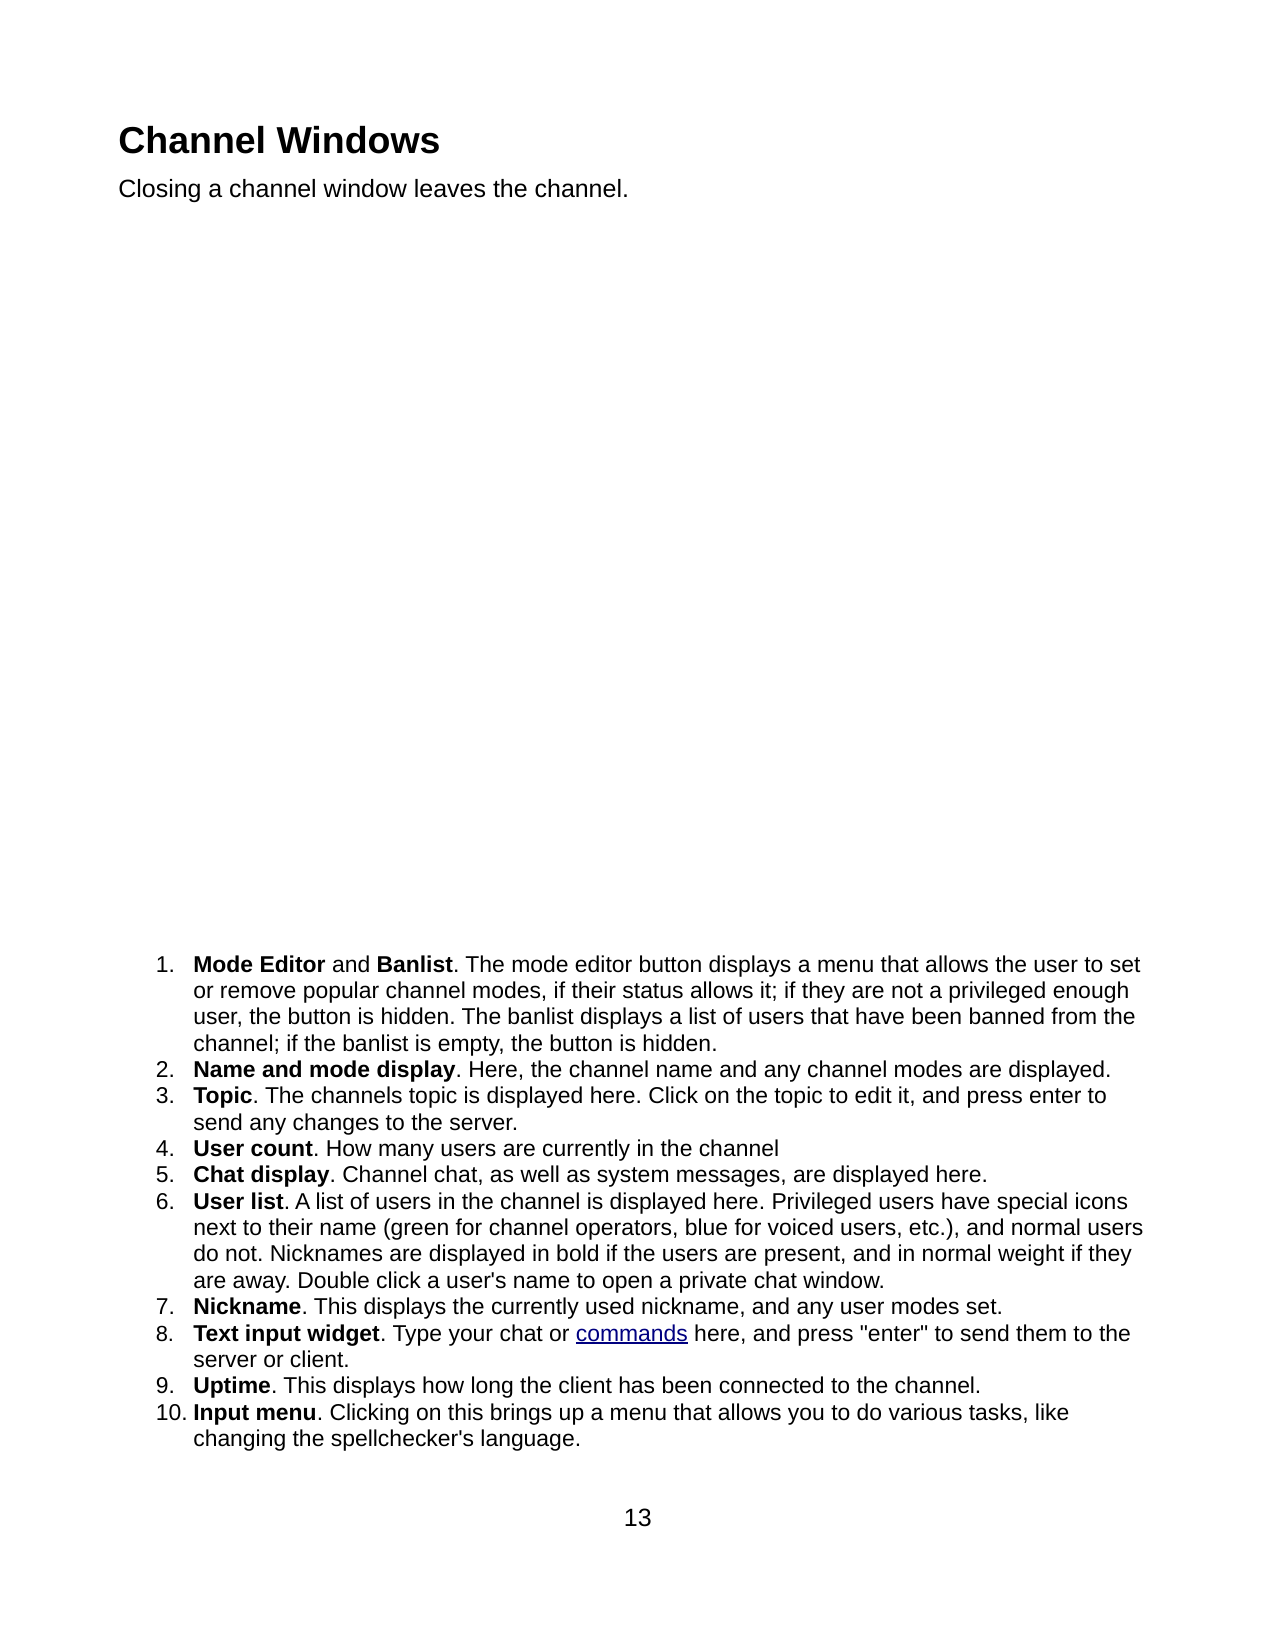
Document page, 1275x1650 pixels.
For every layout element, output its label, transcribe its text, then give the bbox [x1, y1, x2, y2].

list Uptime. This displays how long the client has been connected to the channel. [156, 1372, 1157, 1398]
text Closing a channel window leaves the channel. [118, 174, 1157, 202]
subtitle Channel Windows [118, 118, 1157, 161]
list Topic. The channels topic is displayed here. Click on the topic to edit it, and press enter to send any changes to the server. [156, 1082, 1157, 1135]
list Nickname. This displays the currently used nickname, and any user modes set. [156, 1293, 1157, 1319]
list Mode Editor and Banlist. The mode editor button displays a menu that allows the user to set or remove popular channel modes, if their status allows it; if they are not a privileged enough user, the button is hidden. The banlist displays a list of users that have been banned from the channel; if the banlist is empty, the button is hidden. [156, 951, 1157, 1056]
list User count. How many users are currently in the channel [156, 1135, 1157, 1161]
list User list. A list of users in the channel is displayed here. Privileged users have special icons next to their name (green for channel operators, blue for voiced users, etc.), and normal users do not. Nicknames are displayed in bold if the users are present, and in normal weight if they are away. Double click a user's name to open a private chat window. [156, 1188, 1157, 1293]
list Input menu. Clicking on this brings up a menu that allows you to do various tasks, like changing the spellchecker's language. [156, 1398, 1157, 1451]
list Name and mode display. Here, the channel name and any channel modes are displayed. [156, 1056, 1157, 1082]
list Text input widget. Type your chat or commands here, and press "enter" to send them to the server or client. [156, 1319, 1157, 1372]
list Chat display. Channel chat, as well as system messages, are displayed here. [156, 1161, 1157, 1188]
